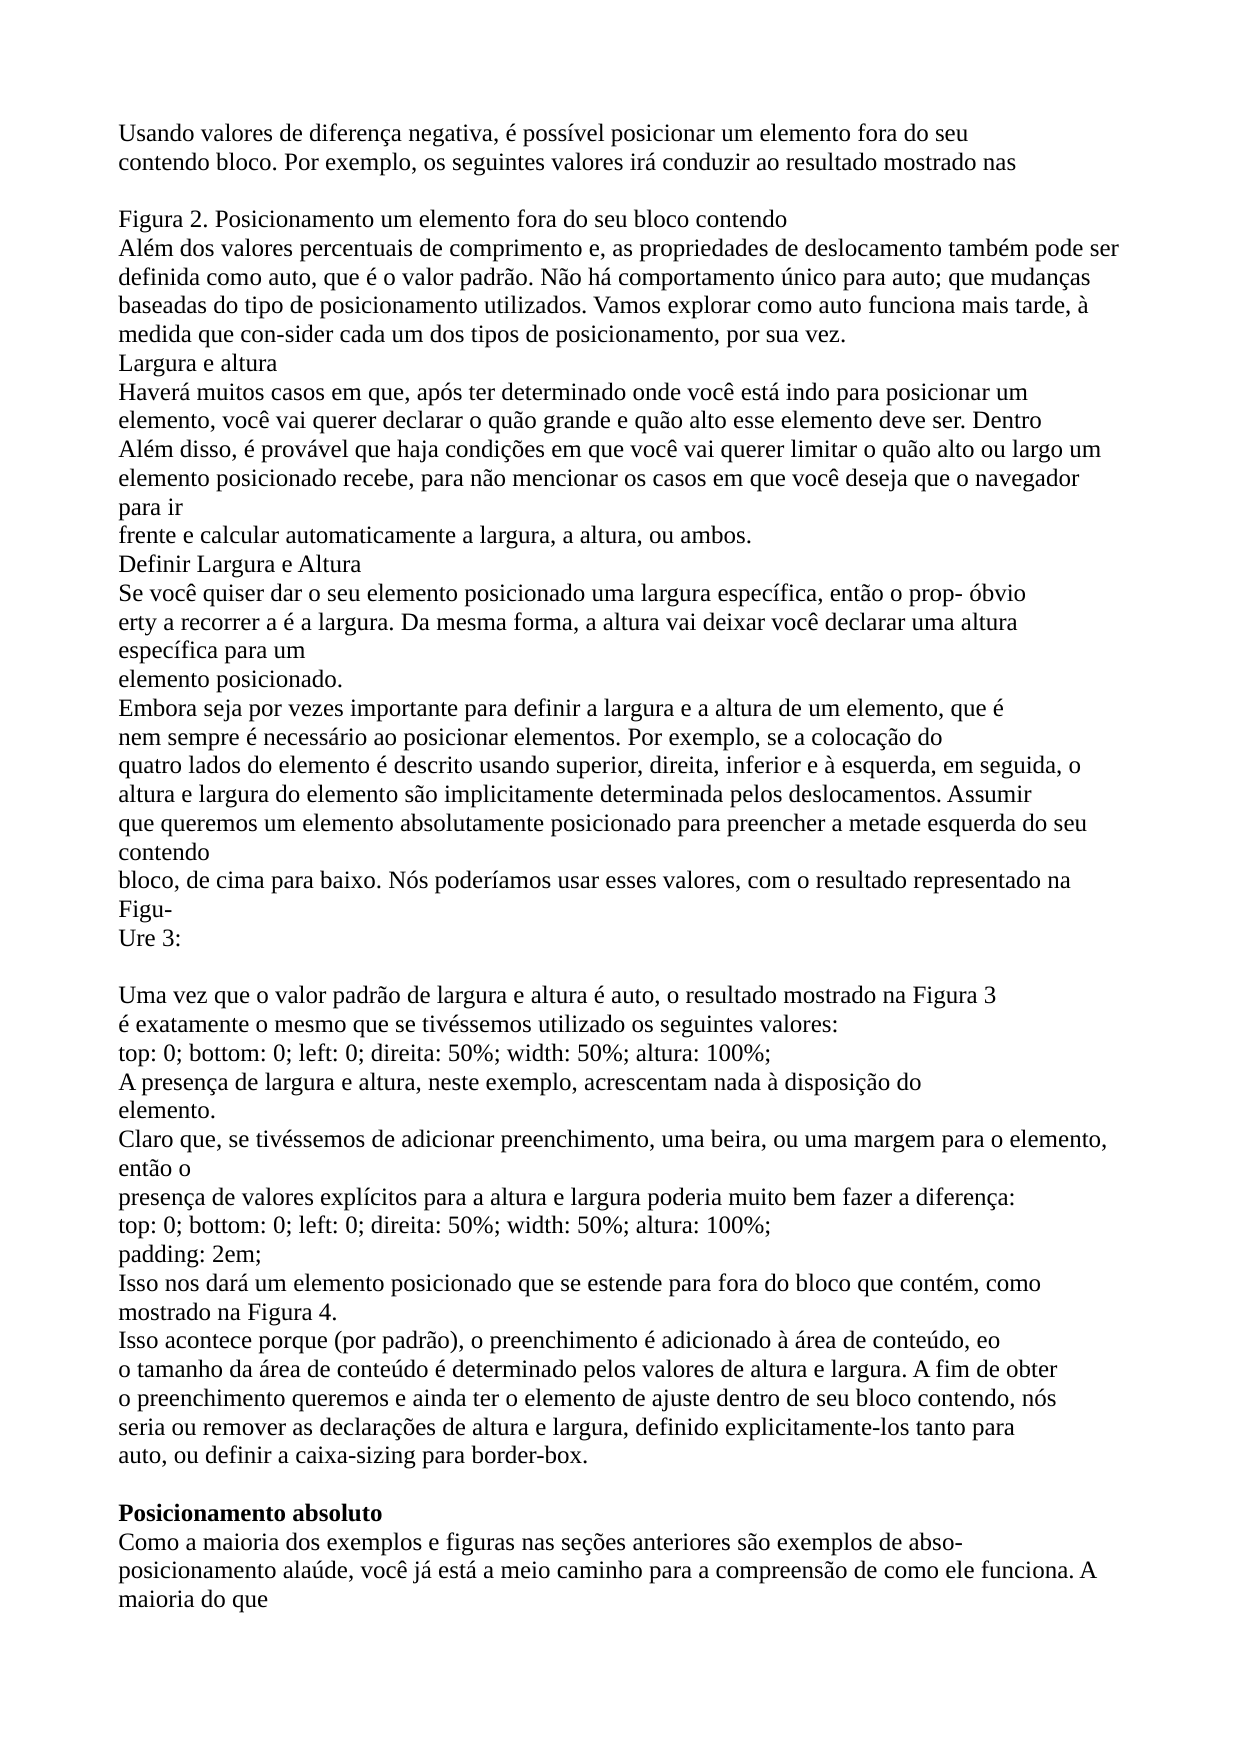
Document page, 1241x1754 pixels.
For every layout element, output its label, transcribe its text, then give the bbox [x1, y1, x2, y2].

text Uma vez que o valor padrão de largura e altura é auto, o resultado mostrado na Figura 3 é exatamente o mesmo que se tivéssemos utilizado os seguintes valores: top: 0; bottom: 0; left: 0; direita: 50%; width: 50%; altura: 100%; A presença de largura e altura, neste exemplo, acrescentam nada à disposição do elemento. Claro que, se tivéssemos de adicionar preenchimento, uma beira, ou uma margem para o elemento, então o presença de valores explícitos para a altura e largura poderia muito bem fazer a diferença: top: 0; bottom: 0; left: 0; direita: 50%; width: 50%; altura: 100%; padding: 2em; Isso nos dará um elemento posicionado que se estende para fora do bloco que contém, como mostrado na Figura 4. Isso acontece porque (por padrão), o preenchimento é adicionado à área de conteúdo, eo o tamanho da área de conteúdo é determinado pelos valores de altura e largura. A fim de obter o preenchimento queremos e ainda ter o elemento de ajuste dentro de seu bloco contendo, nós seria ou remover as declarações de altura e largura, definido explicitamente-los tanto para auto, ou definir a caixa-sizing para border-box. [118, 981, 1122, 1469]
text Usando valores de diferença negativa, é possível posicionar um elemento fora do seu contendo bloco. Por exemplo, os seguintes valores irá conduzir ao resultado mostrado nas [118, 118, 1122, 176]
text altura e largura do elemento são implicitamente determinada pelos deslocamentos. Assumir que queremos um elemento absolutamente posicionado para preencher a metade esquerda do seu contendo bloco, de cima para baixo. Nós poderíamos usar esses valores, com o resultado representado na Figu- Ure 3: [118, 779, 1122, 952]
text Figura 2. Posicionamento um elemento fora do seu bloco contendo Além dos valores percentuais de comprimento e, as propriedades de deslocamento também pode ser definida como auto, que é o valor padrão. Não há comportamento único para auto; que mudanças baseadas do tipo de posicionamento utilizados. Vamos explorar como auto funciona mais tarde, à medida que con-sider cada um dos tipos de posicionamento, por sua vez. Largura e altura Haverá muitos casos em que, após ter determinado onde você está indo para posicionar um elemento, você vai querer declarar o quão grande e quão alto esse elemento deve ser. Dentro Além disso, é provável que haja condições em que você vai querer limitar o quão alto ou largo um elemento posicionado recebe, para não mencionar os casos em que você deseja que o navegador para ir frente e calcular automaticamente a largura, a altura, ou ambos. Definir Largura e Altura Se você quiser dar o seu elemento posicionado uma largura específica, então o prop- óbvio erty a recorrer a é a largura. Da mesma forma, a altura vai deixar você declarar uma altura específica para um elemento posicionado. Embora seja por vezes importante para definir a largura e a altura de um elemento, que é nem sempre é necessário ao posicionar elementos. Por exemplo, se a colocação do quatro lados do elemento é descrito usando superior, direita, inferior e à esquerda, em seguida, o [118, 204, 1122, 779]
text Posicionamento absoluto Como a maioria dos exemplos e figuras nas seções anteriores são exemplos de abso- posicionamento alaúde, você já está a meio caminho para a compreensão de como ele funciona. A maioria do que [118, 1469, 1122, 1613]
